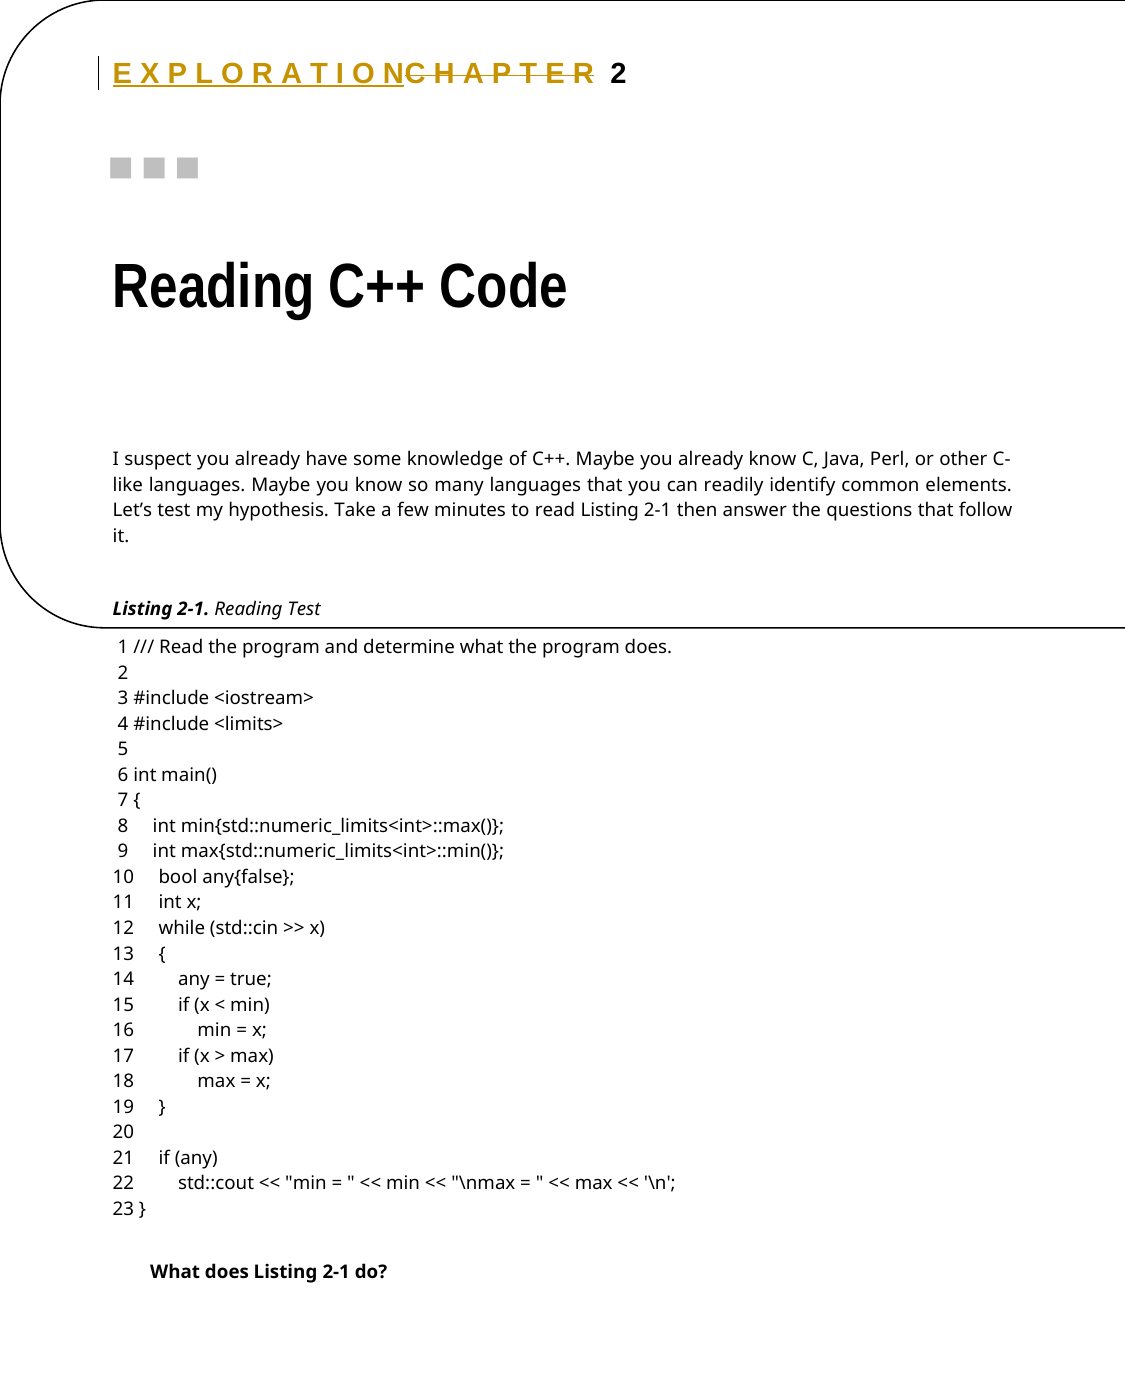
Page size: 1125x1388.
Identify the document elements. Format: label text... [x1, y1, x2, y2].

text 5 [112, 736, 1012, 761]
text 4 #include <limits> [112, 710, 1012, 736]
text 14 any = true; [112, 965, 1012, 991]
text 16 min = x; [112, 1016, 1012, 1042]
text 11 int x; [112, 889, 1012, 914]
title Reading C++ Code [112, 249, 1012, 321]
text 1 /// Read the program and determine what the program does. [112, 634, 1012, 659]
text 10 bool any{false}; [112, 863, 1012, 889]
text What does Listing 2-1 do? [112, 1258, 1012, 1284]
text 13 { [112, 940, 1012, 965]
text Listing 2-1. Reading Test [112, 596, 1012, 621]
text 6 int main() [112, 761, 1012, 787]
text 17 if (x > max) [112, 1042, 1012, 1067]
text 2 [112, 659, 1012, 685]
text 19 } [112, 1093, 1012, 1118]
text 18 max = x; [112, 1067, 1012, 1093]
text 15 if (x < min) [112, 991, 1012, 1016]
text 8 int min{std::numeric_limits<int>::max()}; [112, 812, 1012, 838]
text 3 #include <iostream> [112, 685, 1012, 710]
text 22 std::cout << "min = " << min << "\nmax = " << max << '\n'; [112, 1169, 1012, 1195]
text 7 { [112, 787, 1012, 812]
text 21 if (any) [112, 1144, 1012, 1169]
text 12 while (std::cin >> x) [112, 914, 1012, 940]
text 23 } [112, 1195, 1012, 1221]
text 20 [112, 1118, 1012, 1144]
text I suspect you already have some knowledge of C++. Maybe you already know C, Java, Perl, or other C-like languages. Maybe you know so many languages that you can readily identify common elements. Let’s test my hypothesis. Take a few minutes to read Listing 2-1 then answer the questions that follow it. [112, 446, 1012, 548]
text 9 int max{std::numeric_limits<int>::min()}; [112, 838, 1012, 863]
